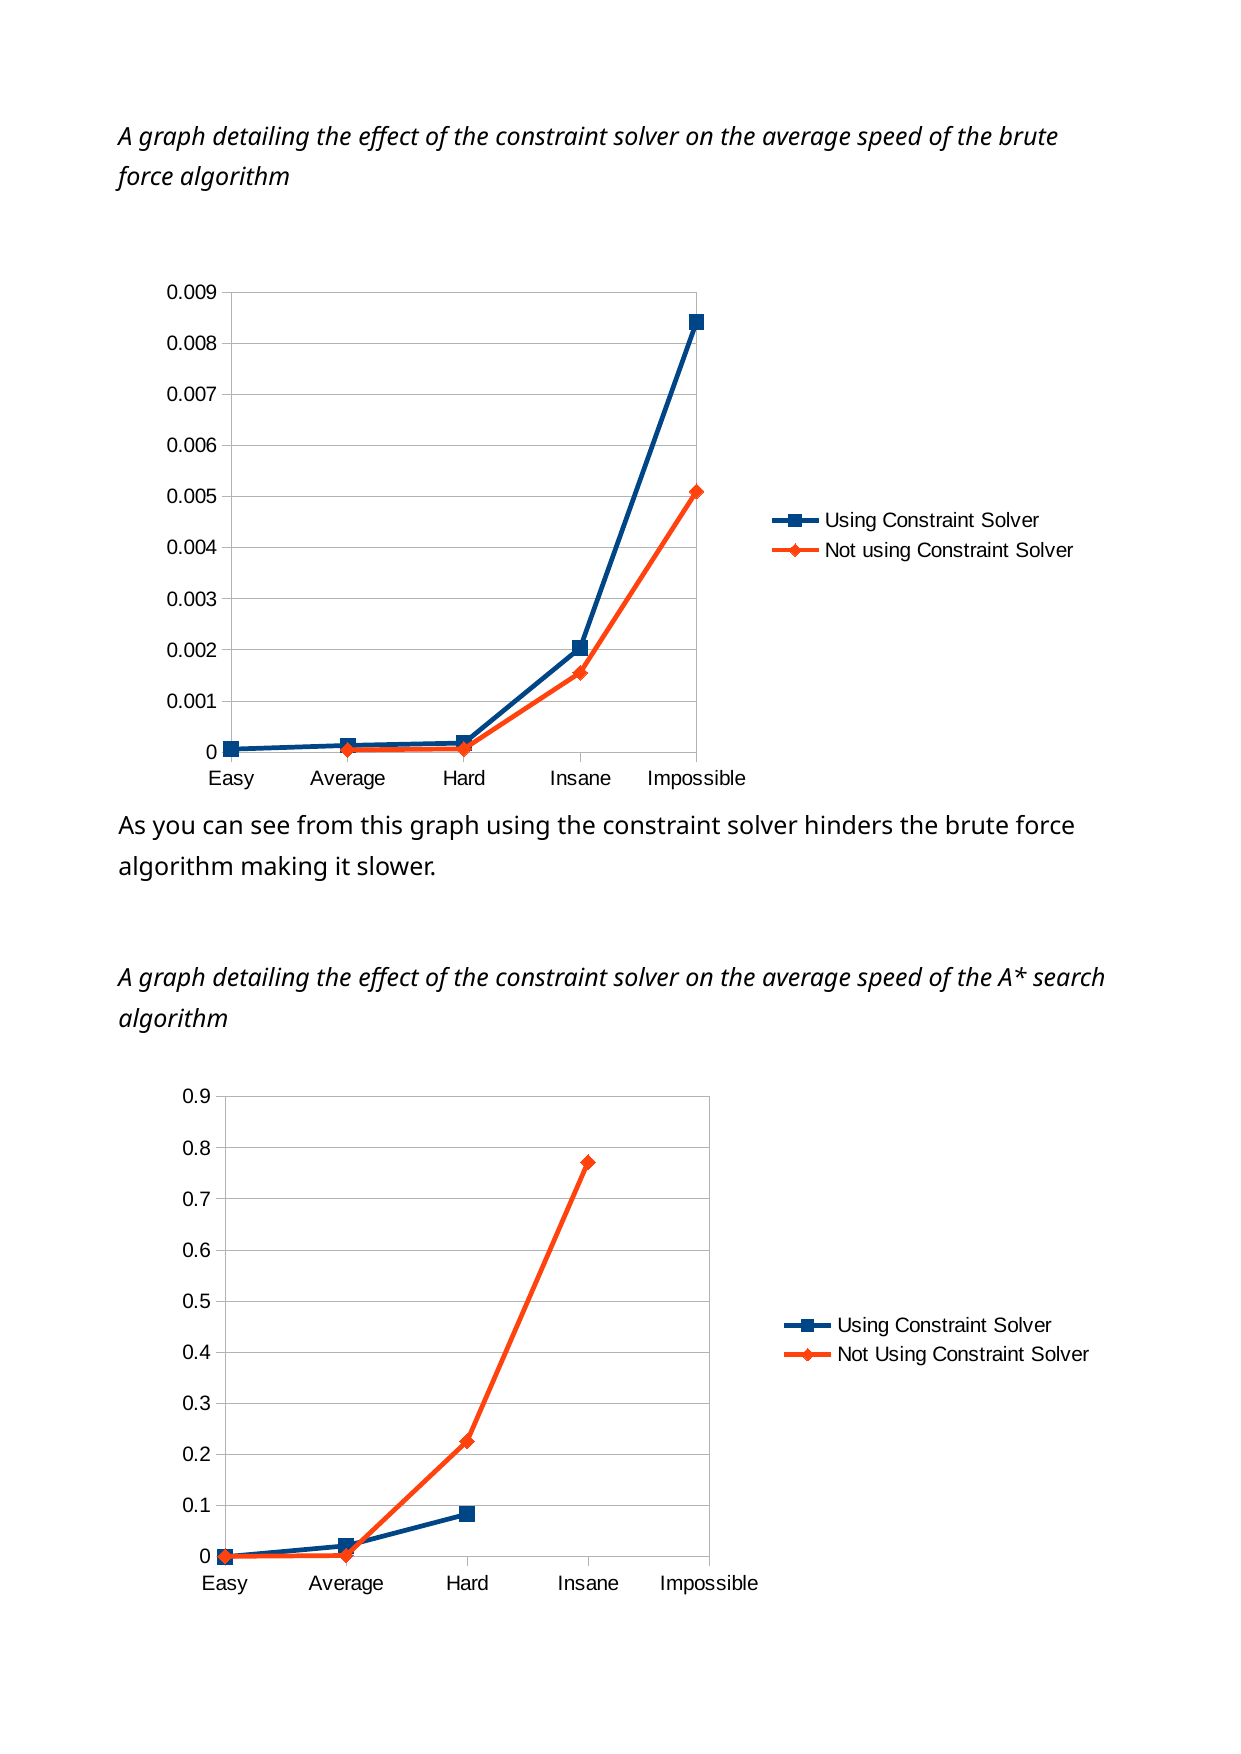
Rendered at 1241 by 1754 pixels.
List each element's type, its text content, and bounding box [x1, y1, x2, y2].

text A graph detailing the effect of the constraint solver on the average speed of the brute force algorithm [118, 118, 1122, 193]
text As you can see from this graph using the constraint solver hinders the brute force algorithm making it slower. [118, 270, 1122, 883]
text A graph detailing the effect of the constraint solver on the average speed of the A* search algorithm [118, 960, 1122, 1034]
